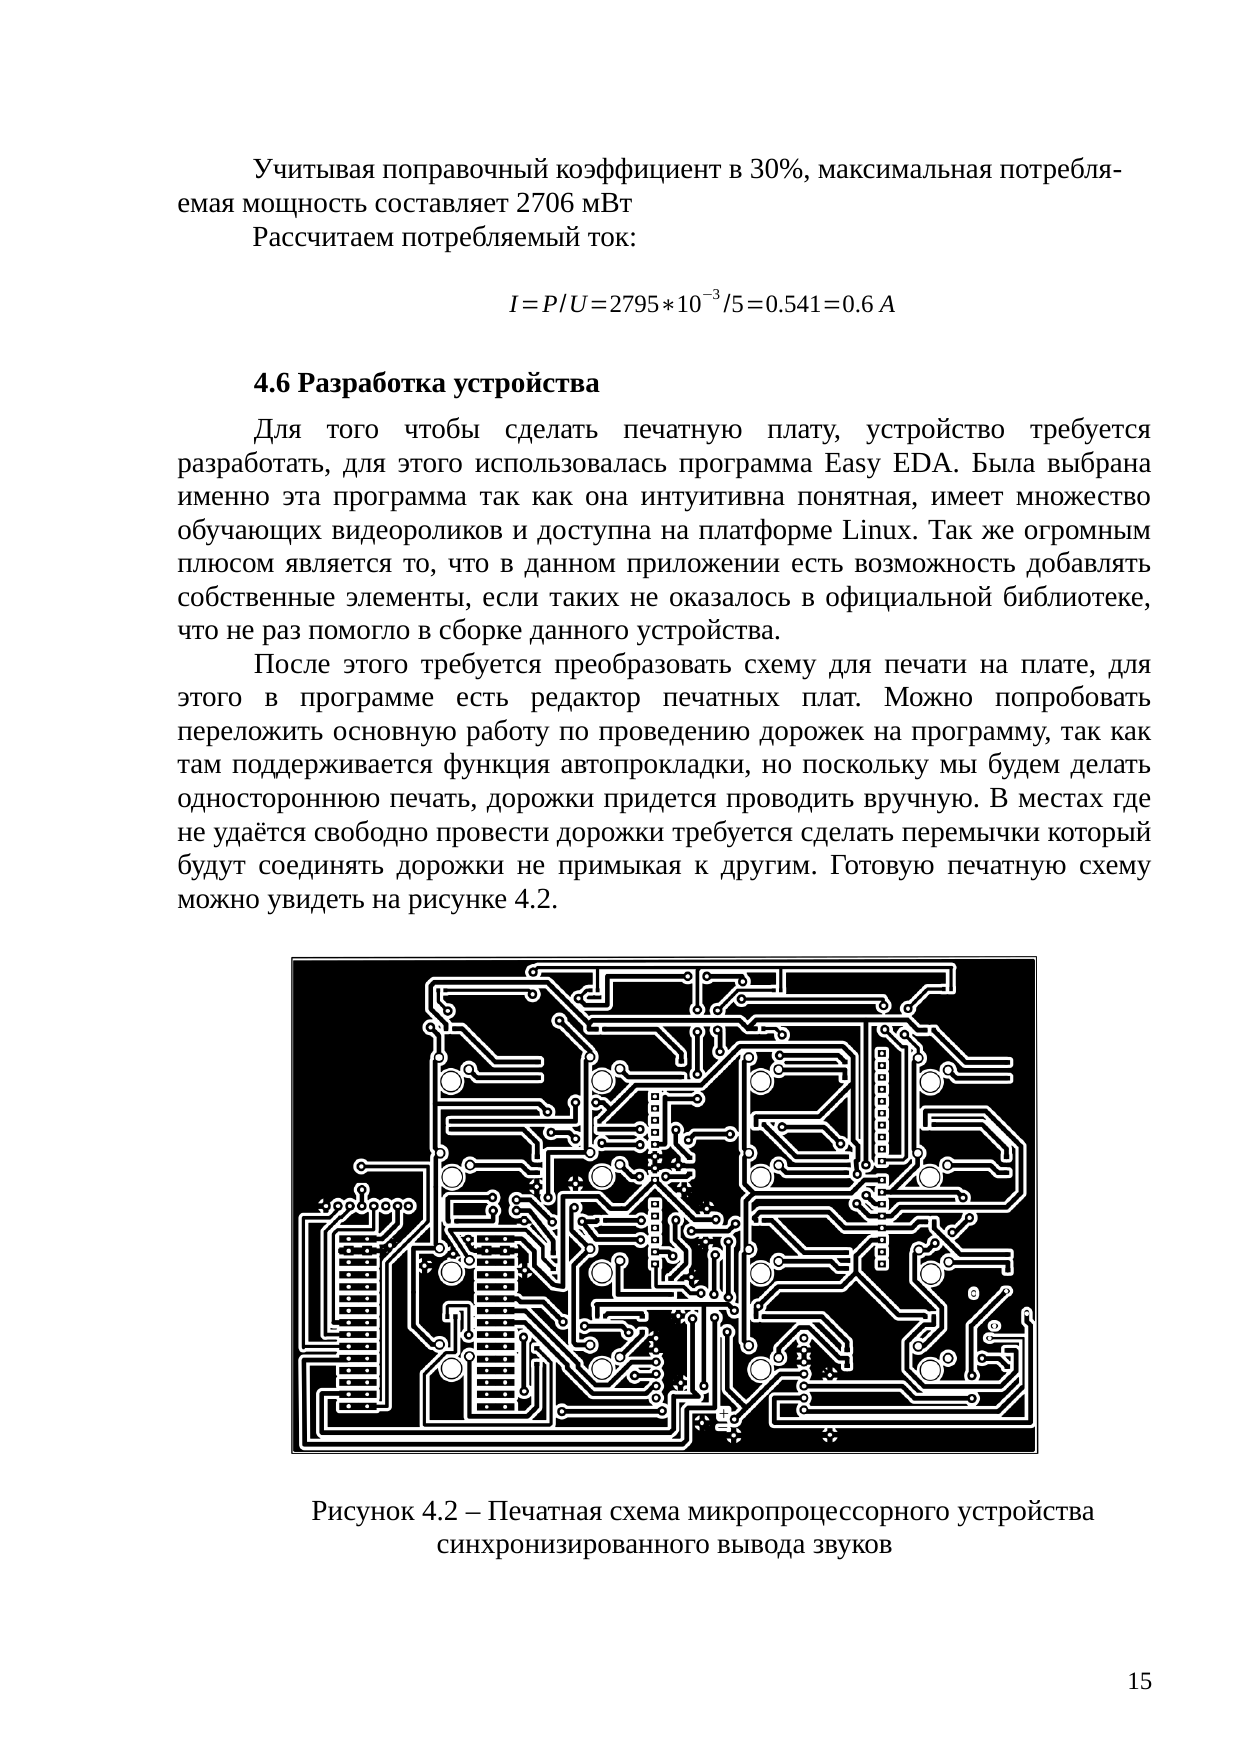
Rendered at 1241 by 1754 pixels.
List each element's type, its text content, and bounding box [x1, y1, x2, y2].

picture [286, 947, 1043, 1460]
text Для того чтобы сделать печатную плату, устройство требуется разработать, для этого использовалась программа Easy EDA. Была выбрана именно эта программа так как она интуитивна понятная, имеет множество обучающих видеороликов и доступна на платформе Linux. Так же огромным плюсом является то, что в данном приложении есть возможность добавлять собственные элементы, если таких не оказалось в официальной библиотеке, что не раз помогло в сборке данного устройства. [177, 411, 1152, 646]
subtitle 4.6 Разработка устройства [177, 365, 1152, 399]
text Рисунок 4.2 – Печатная схема микропроцессорного устройства синхронизированного вывода звуков [177, 1493, 1152, 1560]
text После этого требуется преобразовать схему для печати на плате, для этого в программе есть редактор печатных плат. Можно попробовать переложить основную работу по проведению дорожек на программу, так как там поддерживается функция автопрокладки, но поскольку мы будем делать одностороннюю печать, дорожки придется проводить вручную. В местах где не удаётся свободно провести дорожки требуется сделать перемычки который будут соединять дорожки не примыкая к другим. Готовую печатную схему можно увидеть на рисунке 4.2. [177, 646, 1152, 914]
text Учитывая поправочный коэффициент в 30%, максимальная потребля­емая мощность составляет 2706 мВт [177, 152, 1152, 219]
text Рассчитаем потребляемый ток: [177, 219, 1152, 252]
